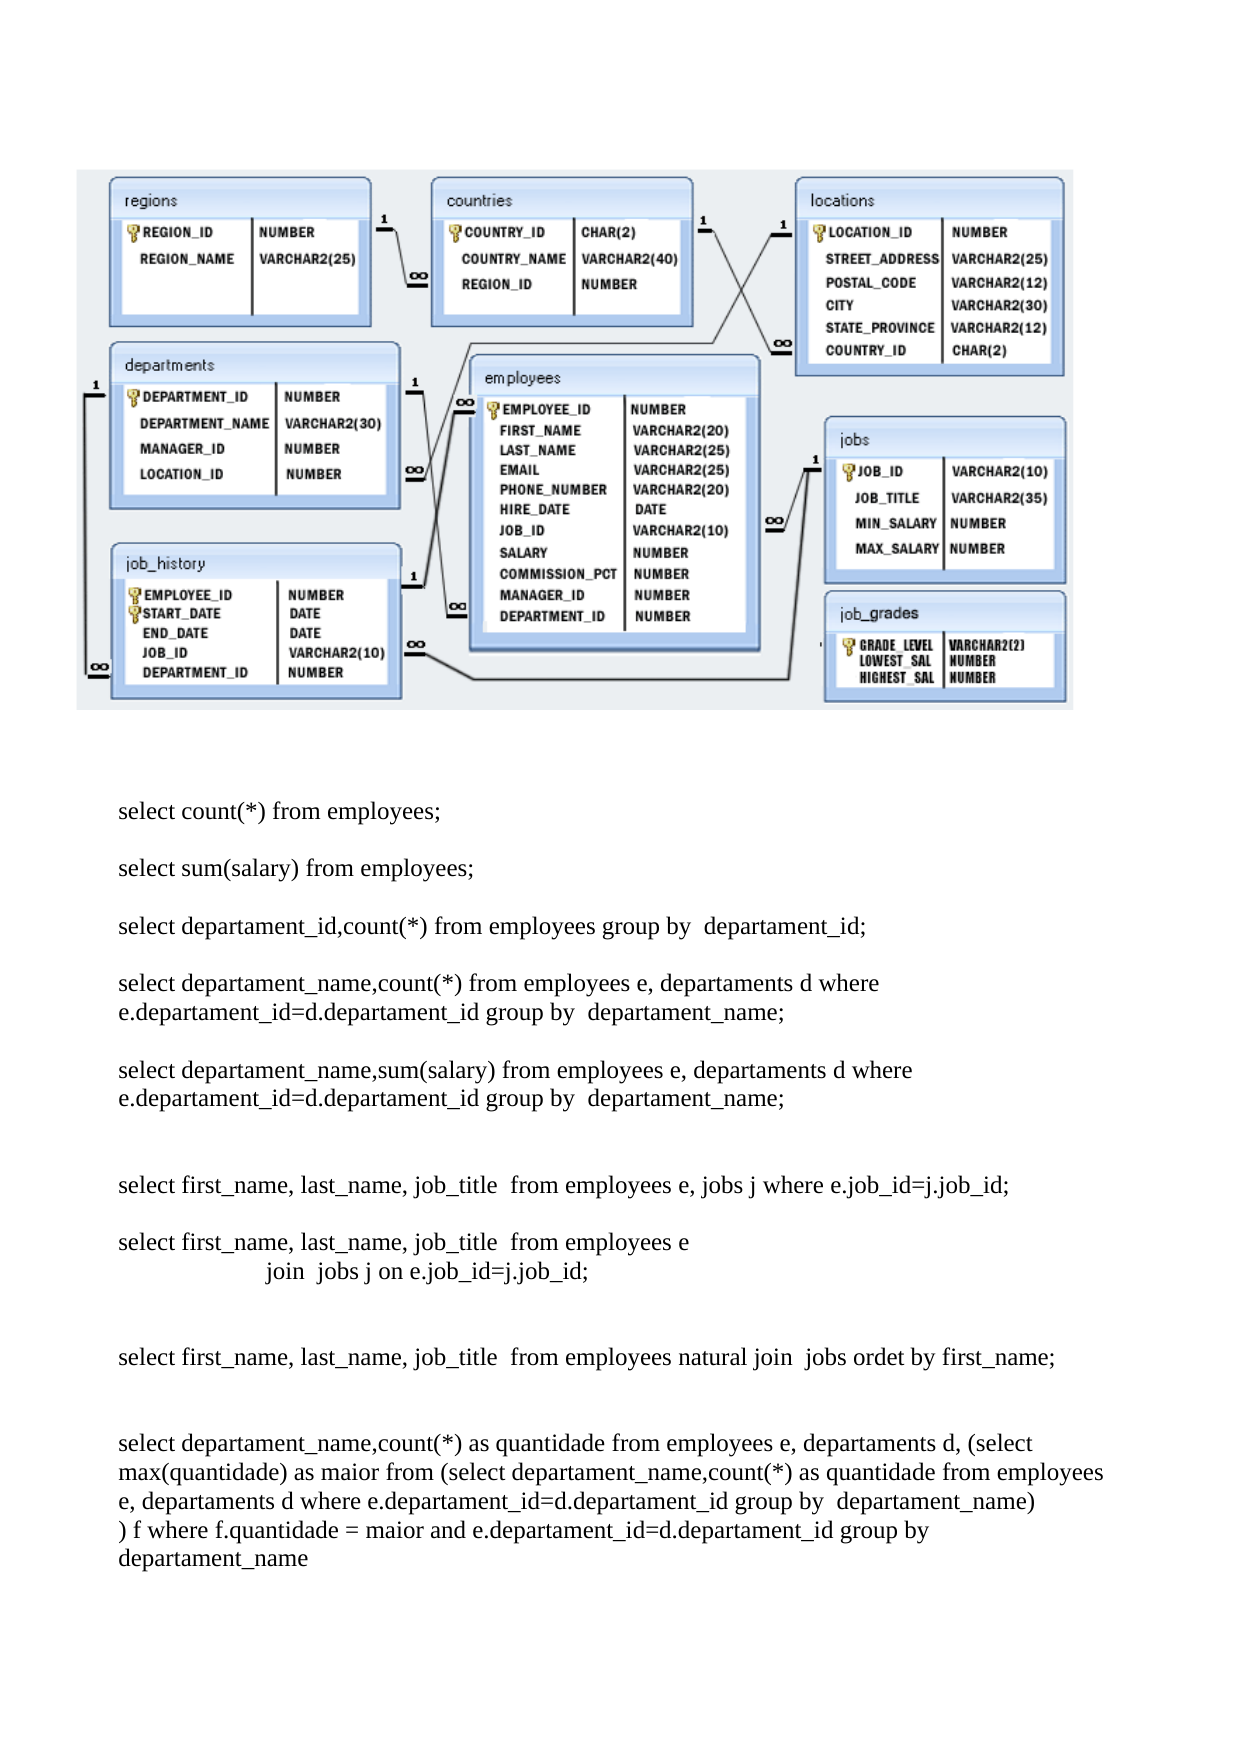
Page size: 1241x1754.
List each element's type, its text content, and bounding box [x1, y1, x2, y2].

text select count(*) from employees; [118, 796, 1122, 825]
text select first_name, last_name, job_title from employees natural join jobs ordet by first_name; [118, 1342, 1122, 1371]
text select departament_name,count(*) as quantidade from employees e, departaments d, (select max(quantidade) as maior from (select departament_name,count(*) as quantidade from employees e, departaments d where e.departament_id=d.departament_id group by departament_name) [118, 1428, 1122, 1515]
text select departament_name,sum(salary) from employees e, departaments d where e.departament_id=d.departament_id group by departament_name; [118, 1055, 1122, 1112]
text select departament_id,count(*) from employees group by departament_id; [118, 911, 1122, 940]
text ) f where f.quantidade = maior and e.departament_id=d.departament_id group by departament_name [118, 1515, 1122, 1572]
text select first_name, last_name, job_title from employees e [118, 1227, 1122, 1256]
text select first_name, last_name, job_title from employees e, jobs j where e.job_id=j.job_id; [118, 1170, 1122, 1198]
text select sum(salary) from employees; [118, 853, 1122, 882]
text join jobs j on e.job_id=j.job_id; [118, 1256, 1122, 1285]
picture [74, 167, 1079, 710]
text select departament_name,count(*) from employees e, departaments d where e.departament_id=d.departament_id group by departament_name; [118, 968, 1122, 1026]
